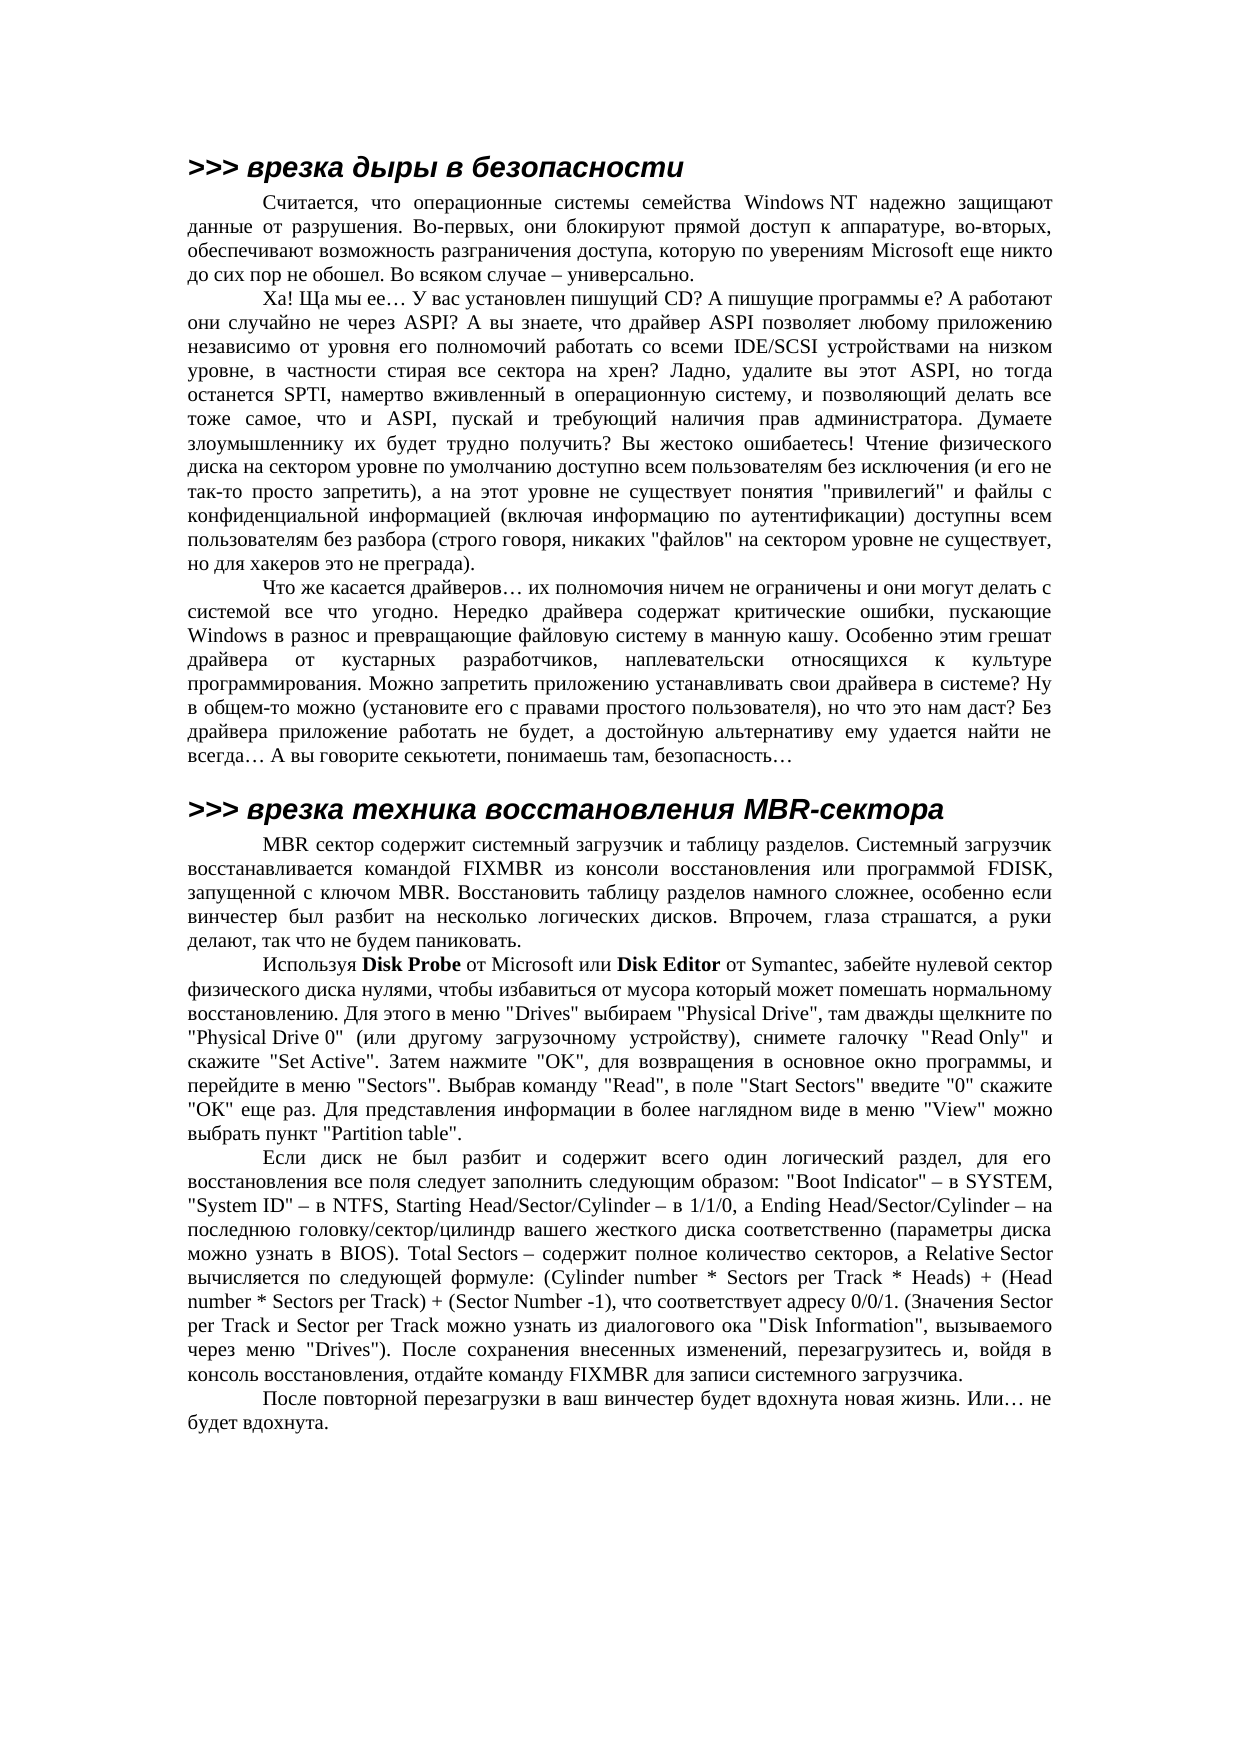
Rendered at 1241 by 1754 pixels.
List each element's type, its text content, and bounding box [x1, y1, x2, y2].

text Если диск не был разбит и содержит всего один логический раздел, для его восстановления все поля следует заполнить следующим образом: "Boot Indicator" – в SYSTEM, "System ID" – в NTFS, Starting Head/Sector/Cylinder – в 1/1/0, а Ending Head/Sector/Cylinder – на последнюю головку/сектор/цилиндр вашего жесткого диска соответственно (параметры диска можно узнать в BIOS). Total Sectors – содержит полное количество секторов, а Relative Sector вычисляется по следующей формуле: (Cylinder number * Sectors per Track * Heads) + (Head number * Sectors per Track) + (Sector Number -1), что соответствует адресу 0/0/1. (Значения Sector per Track и Sector per Track можно узнать из диалогового ока "Disk Information", вызываемого через меню "Drives"). После сохранения внесенных изменений, перезагрузитесь и, войдя в консоль восстановления, отдайте команду FIXMBR для записи системного загрузчика. [187, 1145, 1053, 1386]
subtitle >>> врезка дыры в безопасности [187, 150, 1053, 183]
text Используя Disk Probe от Microsoft или Disk Editor от Symantec, забейте нулевой сектор физического диска нулями, чтобы избавиться от мусора который может помешать нормальному восстановлению. Для этого в меню "Drives" выбираем "Physical Drive", там дважды щелкните по "Physical Drive 0" (или другому загрузочному устройству), снимете галочку "Read Only" и скажите "Set Active". Затем нажмите "OK", для возвращения в основное окно программы, и перейдите в меню "Sectors". Выбрав команду "Read", в поле "Start Sectors" введите "0" скажите "ОК" еще раз. Для представления информации в более наглядном виде в меню "View" можно выбрать пункт "Partition table". [187, 952, 1053, 1145]
text Считается, что операционные системы семейства Windows NT надежно защищают данные от разрушения. Во-первых, они блокируют прямой доступ к аппаратуре, во-вторых, обеспечивают возможность разграничения доступа, которую по уверениям Microsoft еще никто до сих пор не обошел. Во всяком случае – универсально. [187, 190, 1053, 286]
subtitle >>> врезка техника восстановления MBR-сектора [187, 792, 1053, 826]
text Ха! Ща мы ее… У вас установлен пишущий CD? А пишущие программы е? А работают они случайно не через ASPI? А вы знаете, что драйвер ASPI позволяет любому приложению независимо от уровня его полномочий работать со всеми IDE/SCSI устройствами на низком уровне, в частности стирая все сектора на хрен? Ладно, удалите вы этот ASPI, но тогда останется SPTI, намертво вживленный в операционную систему, и позволяющий делать все тоже самое, что и ASPI, пускай и требующий наличия прав администратора. Думаете злоумышленнику их будет трудно получить? Вы жестоко ошибаетесь! Чтение физического диска на сектором уровне по умолчанию доступно всем пользователям без исключения (и его не так-то просто запретить), а на этот уровне не существует понятия "привилегий" и файлы с конфиденциальной информацией (включая информацию по аутентификации) доступны всем пользователям без разбора (строго говоря, никаких "файлов" на сектором уровне не существует, но для хакеров это не преграда). [187, 286, 1053, 575]
text Что же касается драйверов… их полномочия ничем не ограничены и они могут делать с системой все что угодно. Нередко драйвера содержат критические ошибки, пускающие Windows в разнос и превращающие файловую систему в манную кашу. Особенно этим грешат драйвера от кустарных разработчиков, наплевательски относящихся к культуре программирования. Можно запретить приложению устанавливать свои драйвера в системе? Ну в общем-то можно (установите его с правами простого пользователя), но что это нам даст? Без драйвера приложение работать не будет, а достойную альтернативу ему удается найти не всегда… А вы говорите секьютети, понимаешь там, безопасность… [187, 575, 1053, 767]
text После повторной перезагрузки в ваш винчестер будет вдохнута новая жизнь. Или… не будет вдохнута. [187, 1386, 1053, 1434]
text MBR сектор содержит системный загрузчик и таблицу разделов. Системный загрузчик восстанавливается командой FIXMBR из консоли восстановления или программой FDISK, запущенной с ключом MBR. Восстановить таблицу разделов намного сложнее, особенно если винчестер был разбит на несколько логических дисков. Впрочем, глаза страшатся, а руки делают, так что не будем паниковать. [187, 832, 1053, 952]
